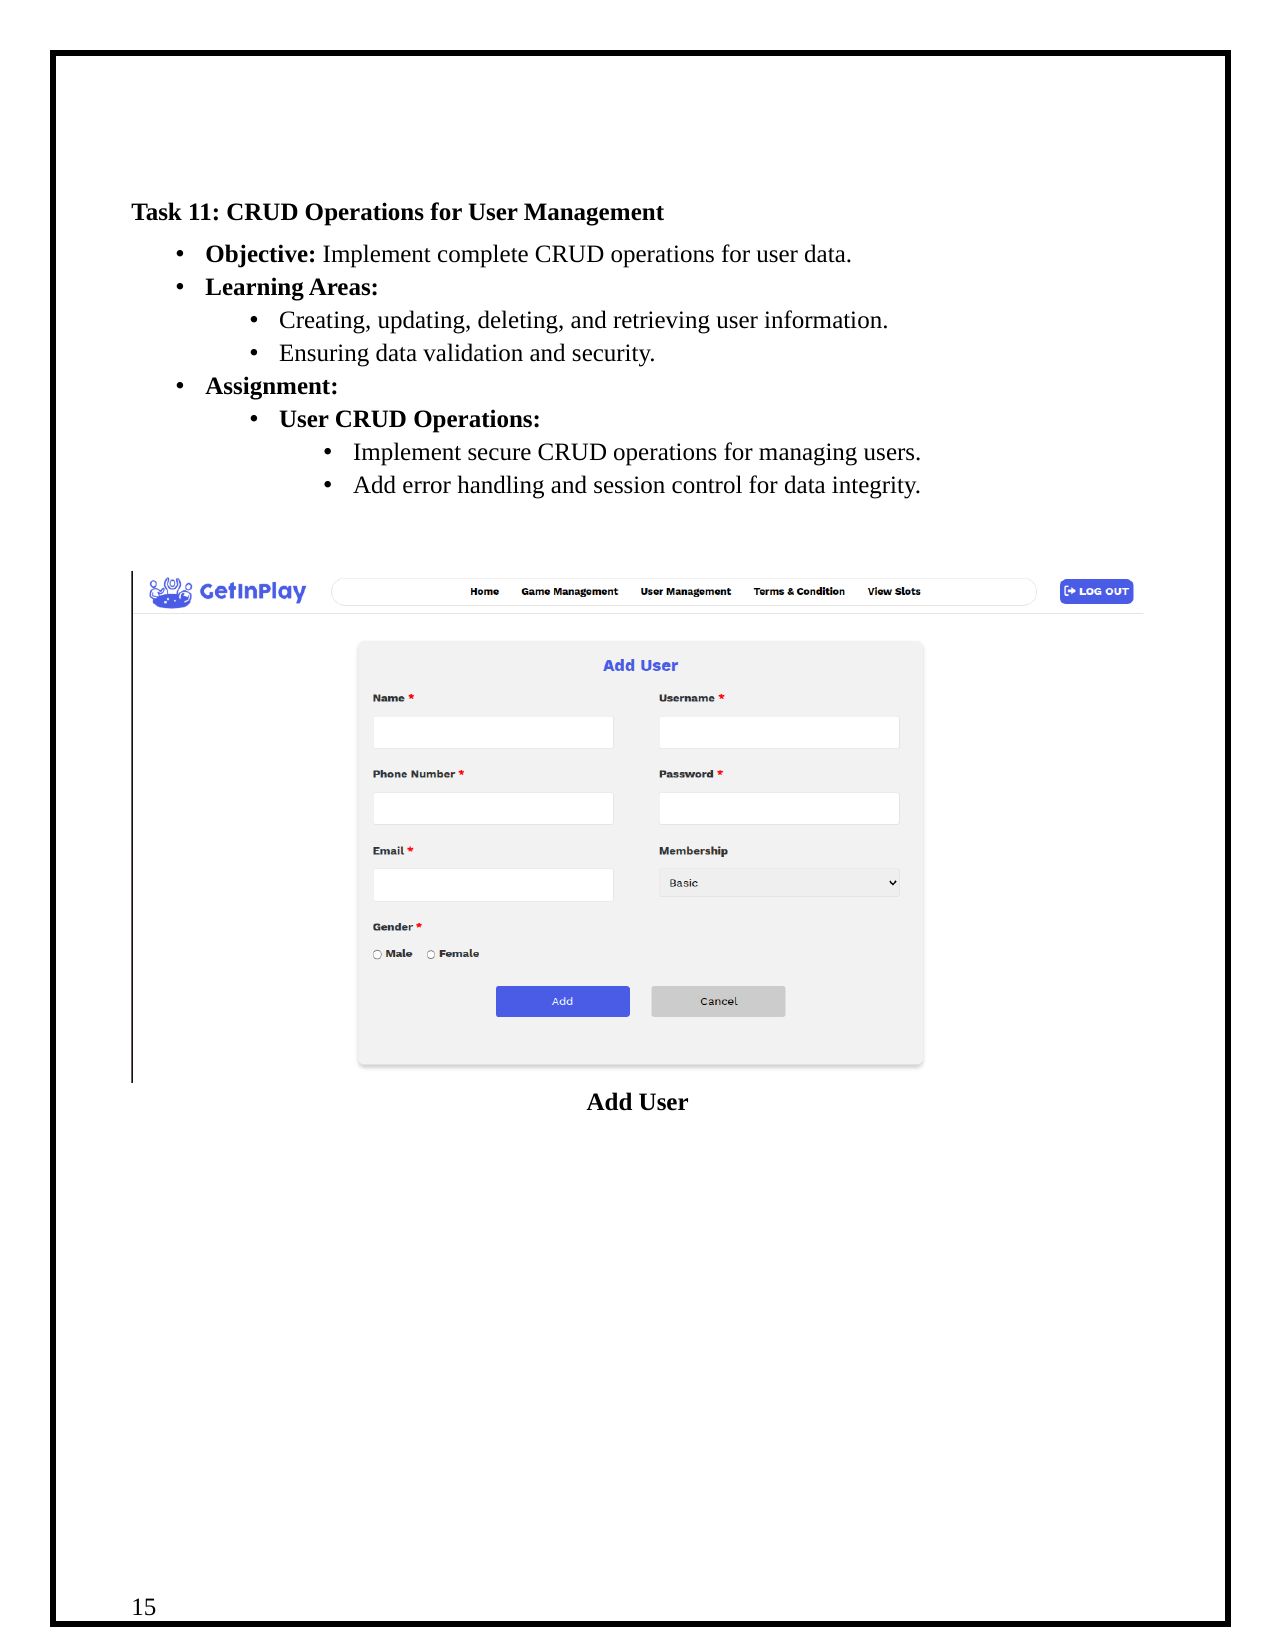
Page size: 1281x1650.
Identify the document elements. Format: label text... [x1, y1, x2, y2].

list Implement secure CRUD operations for managing users. [323, 437, 1143, 466]
list Add error handling and session control for data integrity. [323, 470, 1143, 499]
list Creating, updating, deleting, and retrieving user information. [249, 305, 1143, 333]
list Learning Areas: [176, 272, 1143, 301]
text Add User [131, 1083, 1143, 1115]
list Ensuring data validation and security. [249, 338, 1143, 367]
list Objective: Implement complete CRUD operations for user data. [176, 239, 1143, 267]
list User CRUD Operations: [249, 404, 1143, 433]
picture [131, 571, 1144, 1083]
list Assignment: [176, 371, 1143, 399]
subtitle Task 11: CRUD Operations for User Management [131, 197, 1143, 226]
